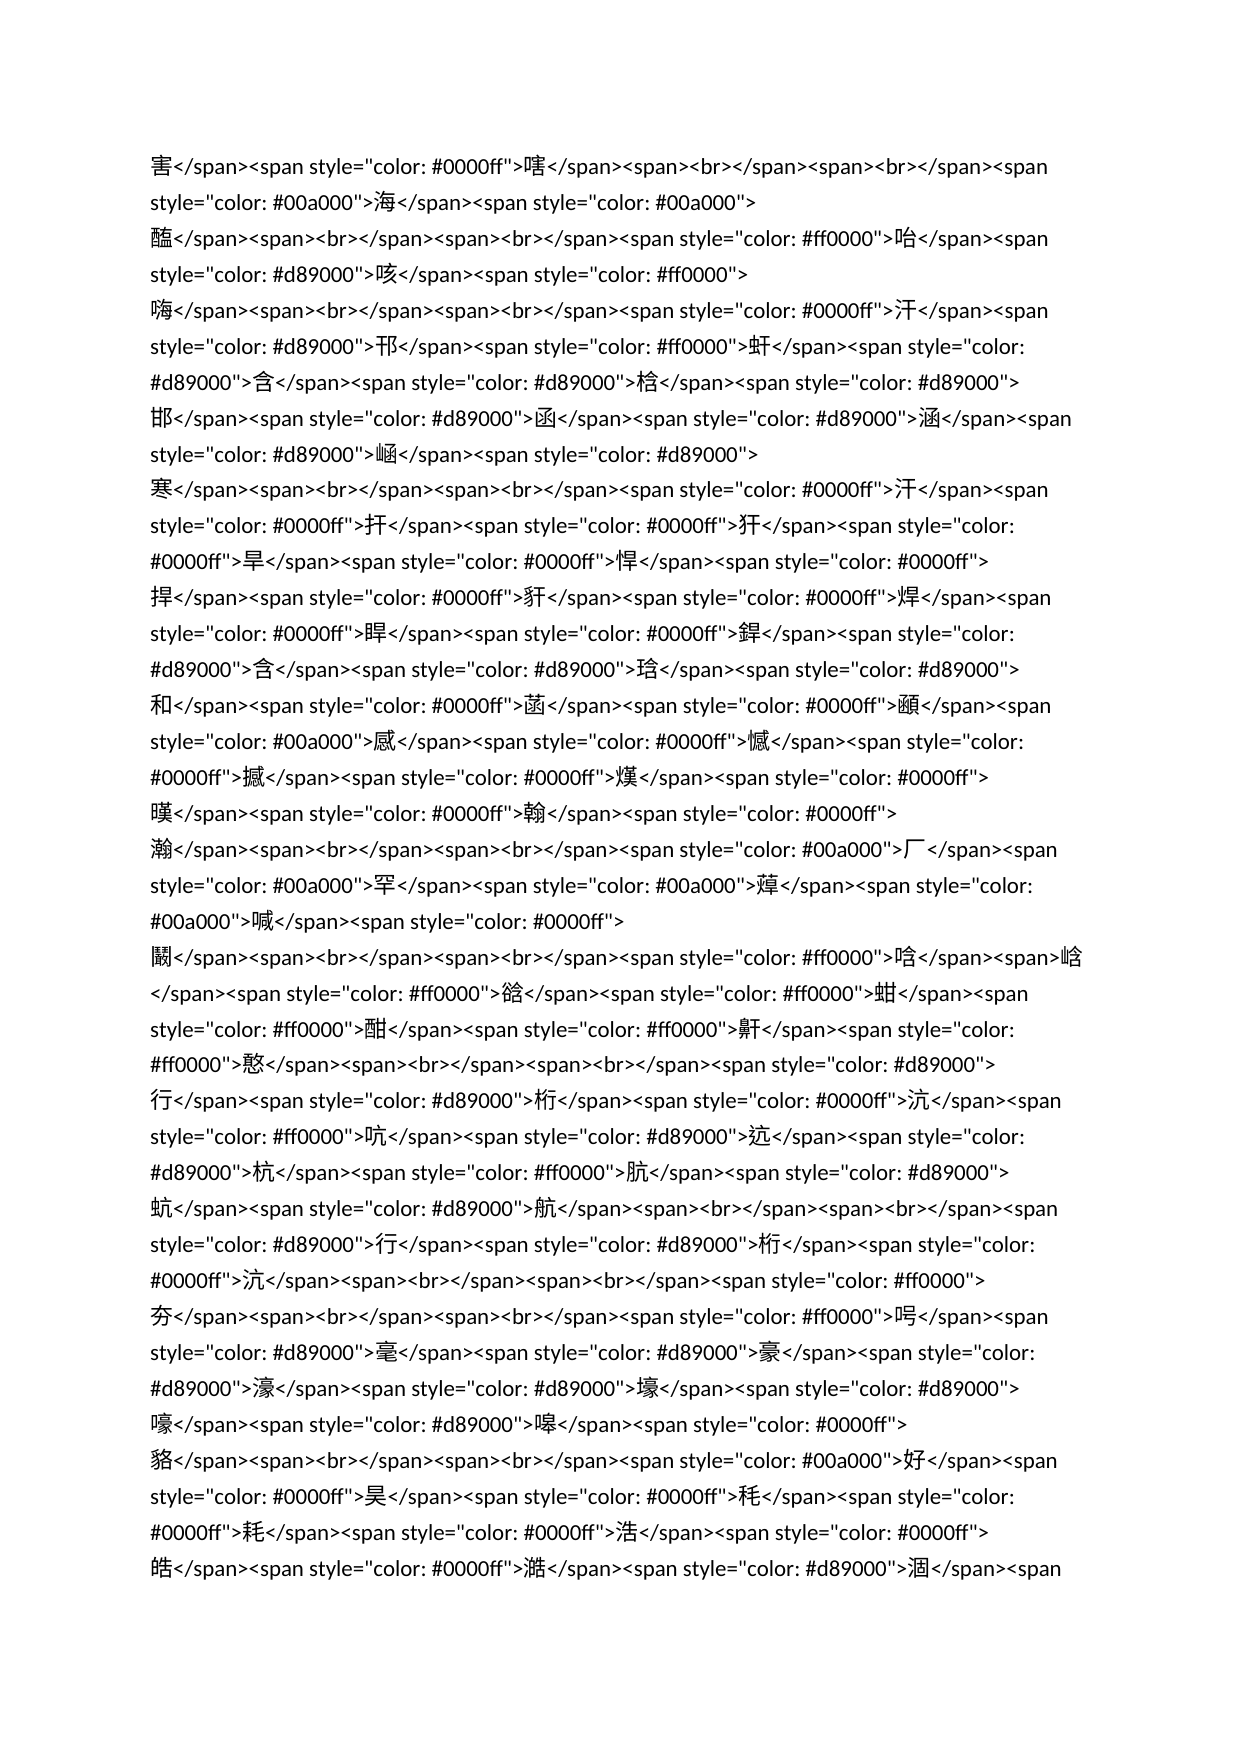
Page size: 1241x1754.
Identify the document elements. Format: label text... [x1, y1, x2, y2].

text 害</span><span style="color: #0000ff">嗐</span><span><br></span><span><br></span><span style="color: #00a000">海</span><span style="color: #00a000">醢</span><span><br></span><span><br></span><span style="color: #ff0000">咍</span><span style="color: #d89000">咳</span><span style="color: #ff0000">嗨</span><span><br></span><span><br></span><span style="color: #0000ff">汗</span><span style="color: #d89000">邗</span><span style="color: #ff0000">虷</span><span style="color: #d89000">含</span><span style="color: #d89000">梒</span><span style="color: #d89000">邯</span><span style="color: #d89000">函</span><span style="color: #d89000">涵</span><span style="color: #d89000">崡</span><span style="color: #d89000">寒</span><span><br></span><span><br></span><span style="color: #0000ff">汗</span><span style="color: #0000ff">扞</span><span style="color: #0000ff">犴</span><span style="color: #0000ff">旱</span><span style="color: #0000ff">悍</span><span style="color: #0000ff">捍</span><span style="color: #0000ff">豻</span><span style="color: #0000ff">焊</span><span style="color: #0000ff">睅</span><span style="color: #0000ff">銲</span><span style="color: #d89000">含</span><span style="color: #d89000">琀</span><span style="color: #d89000">和</span><span style="color: #0000ff">菡</span><span style="color: #0000ff">顄</span><span style="color: #00a000">感</span><span style="color: #0000ff">憾</span><span style="color: #0000ff">撼</span><span style="color: #0000ff">熯</span><span style="color: #0000ff">暵</span><span style="color: #0000ff">翰</span><span style="color: #0000ff">瀚</span><span><br></span><span><br></span><span style="color: #00a000">厂</span><span style="color: #00a000">罕</span><span style="color: #00a000">蔊</span><span style="color: #00a000">喊</span><span style="color: #0000ff">鬫</span><span><br></span><span><br></span><span style="color: #ff0000">唅</span><span>㟏</span><span style="color: #ff0000">谽</span><span style="color: #ff0000">蚶</span><span style="color: #ff0000">酣</span><span style="color: #ff0000">鼾</span><span style="color: #ff0000">憨</span><span><br></span><span><br></span><span style="color: #d89000">行</span><span style="color: #d89000">桁</span><span style="color: #0000ff">沆</span><span style="color: #ff0000">吭</span><span style="color: #d89000">迒</span><span style="color: #d89000">杭</span><span style="color: #ff0000">肮</span><span style="color: #d89000">蚢</span><span style="color: #d89000">航</span><span><br></span><span><br></span><span style="color: #d89000">行</span><span style="color: #d89000">桁</span><span style="color: #0000ff">沆</span><span><br></span><span><br></span><span style="color: #ff0000">夯</span><span><br></span><span><br></span><span style="color: #ff0000">呺</span><span style="color: #d89000">毫</span><span style="color: #d89000">豪</span><span style="color: #d89000">濠</span><span style="color: #d89000">壕</span><span style="color: #d89000">嚎</span><span style="color: #d89000">嗥</span><span style="color: #0000ff">貉</span><span><br></span><span><br></span><span style="color: #00a000">好</span><span style="color: #0000ff">昊</span><span style="color: #0000ff">秏</span><span style="color: #0000ff">耗</span><span style="color: #0000ff">浩</span><span style="color: #0000ff">皓</span><span style="color: #0000ff">澔</span><span style="color: #d89000">涸</span><span [150, 150, 1090, 1583]
